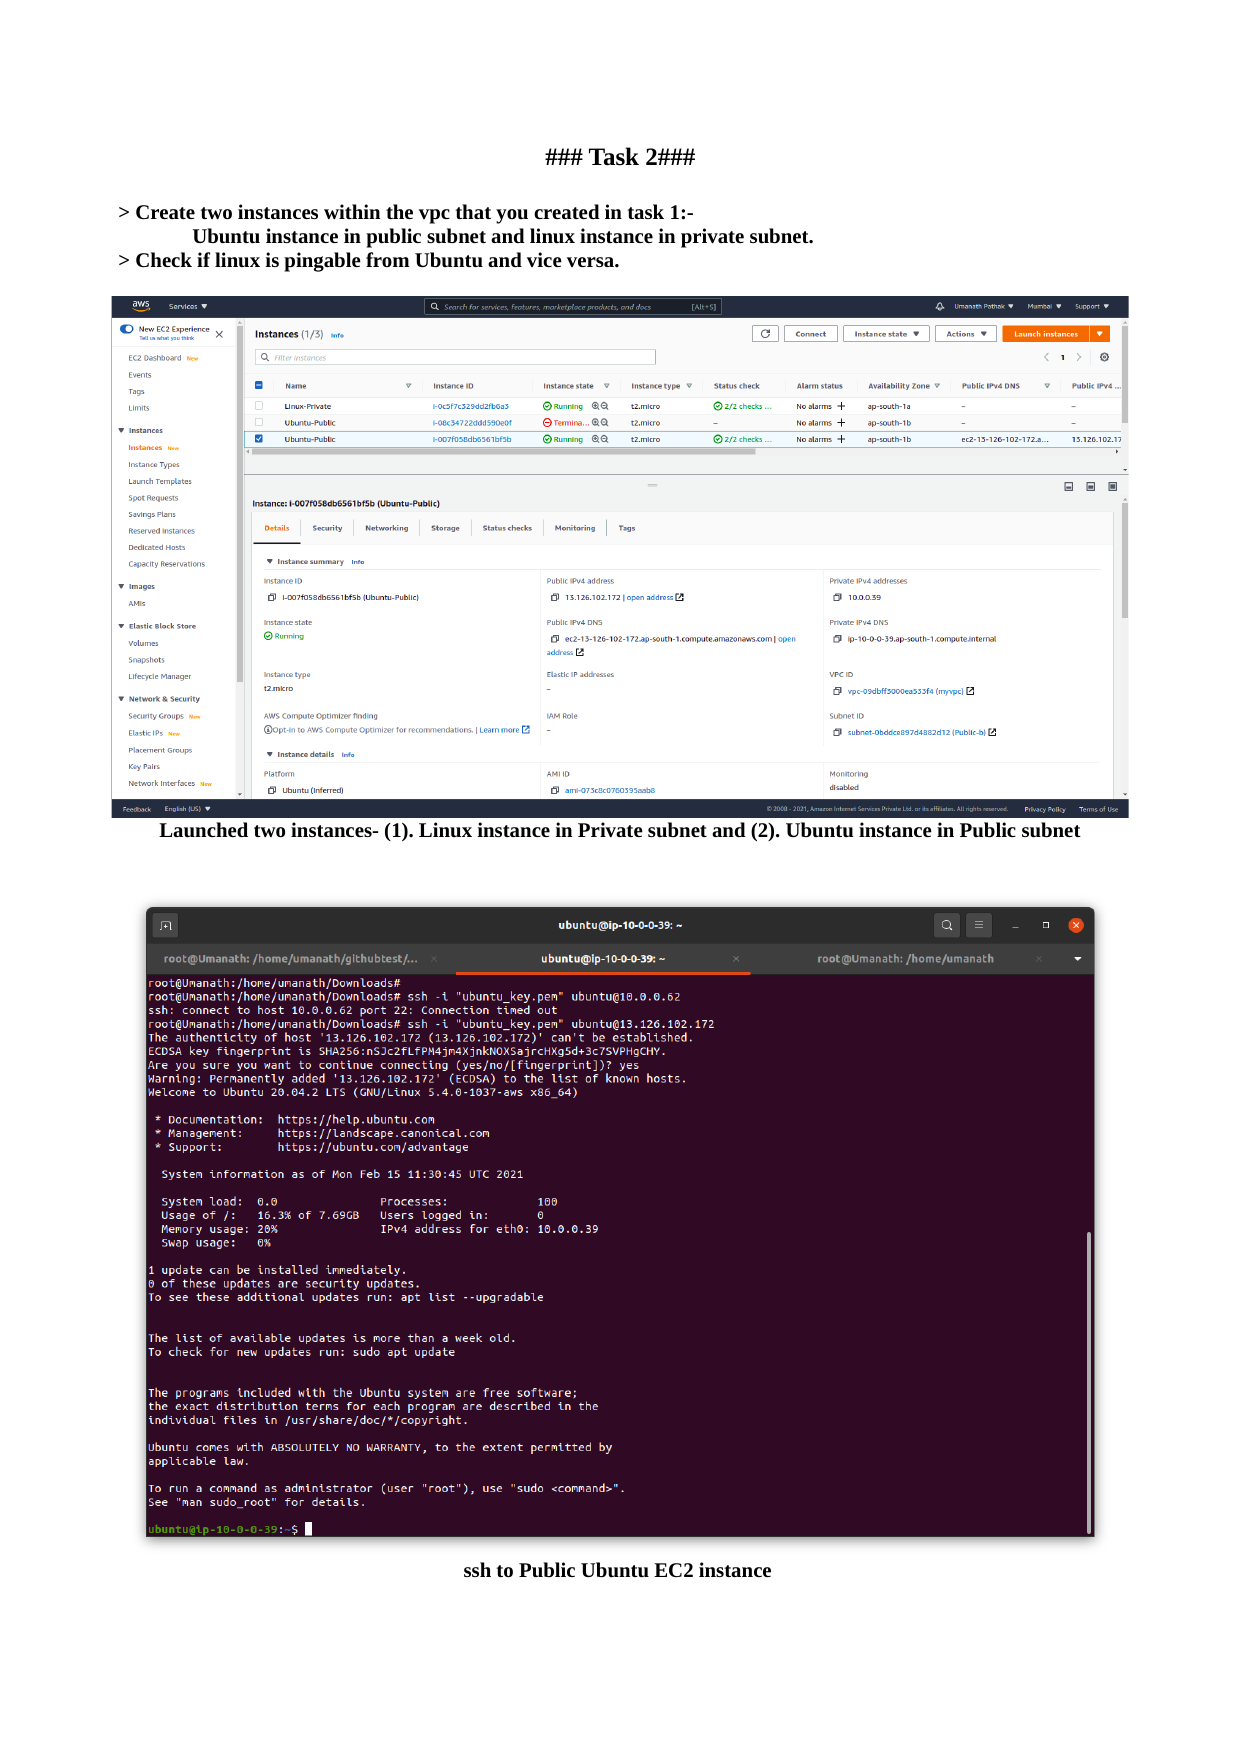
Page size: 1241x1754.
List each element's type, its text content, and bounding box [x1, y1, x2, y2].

text Launched two instances- (1). Linux instance in Private subnet and (2). Ubuntu instance in Public subnet [118, 818, 1122, 842]
text ssh to Public Ubuntu EC2 instance [118, 890, 1122, 1582]
text ### Task 2### [118, 142, 1122, 171]
text > Create two instances within the vpc that you created in task 1:- [118, 200, 1122, 224]
picture [127, 890, 1113, 1558]
picture [111, 296, 1129, 818]
text > Check if linux is pingable from Ubuntu and vice versa. [118, 248, 1122, 272]
text Ubuntu instance in public subnet and linux instance in private subnet. [118, 224, 1122, 248]
